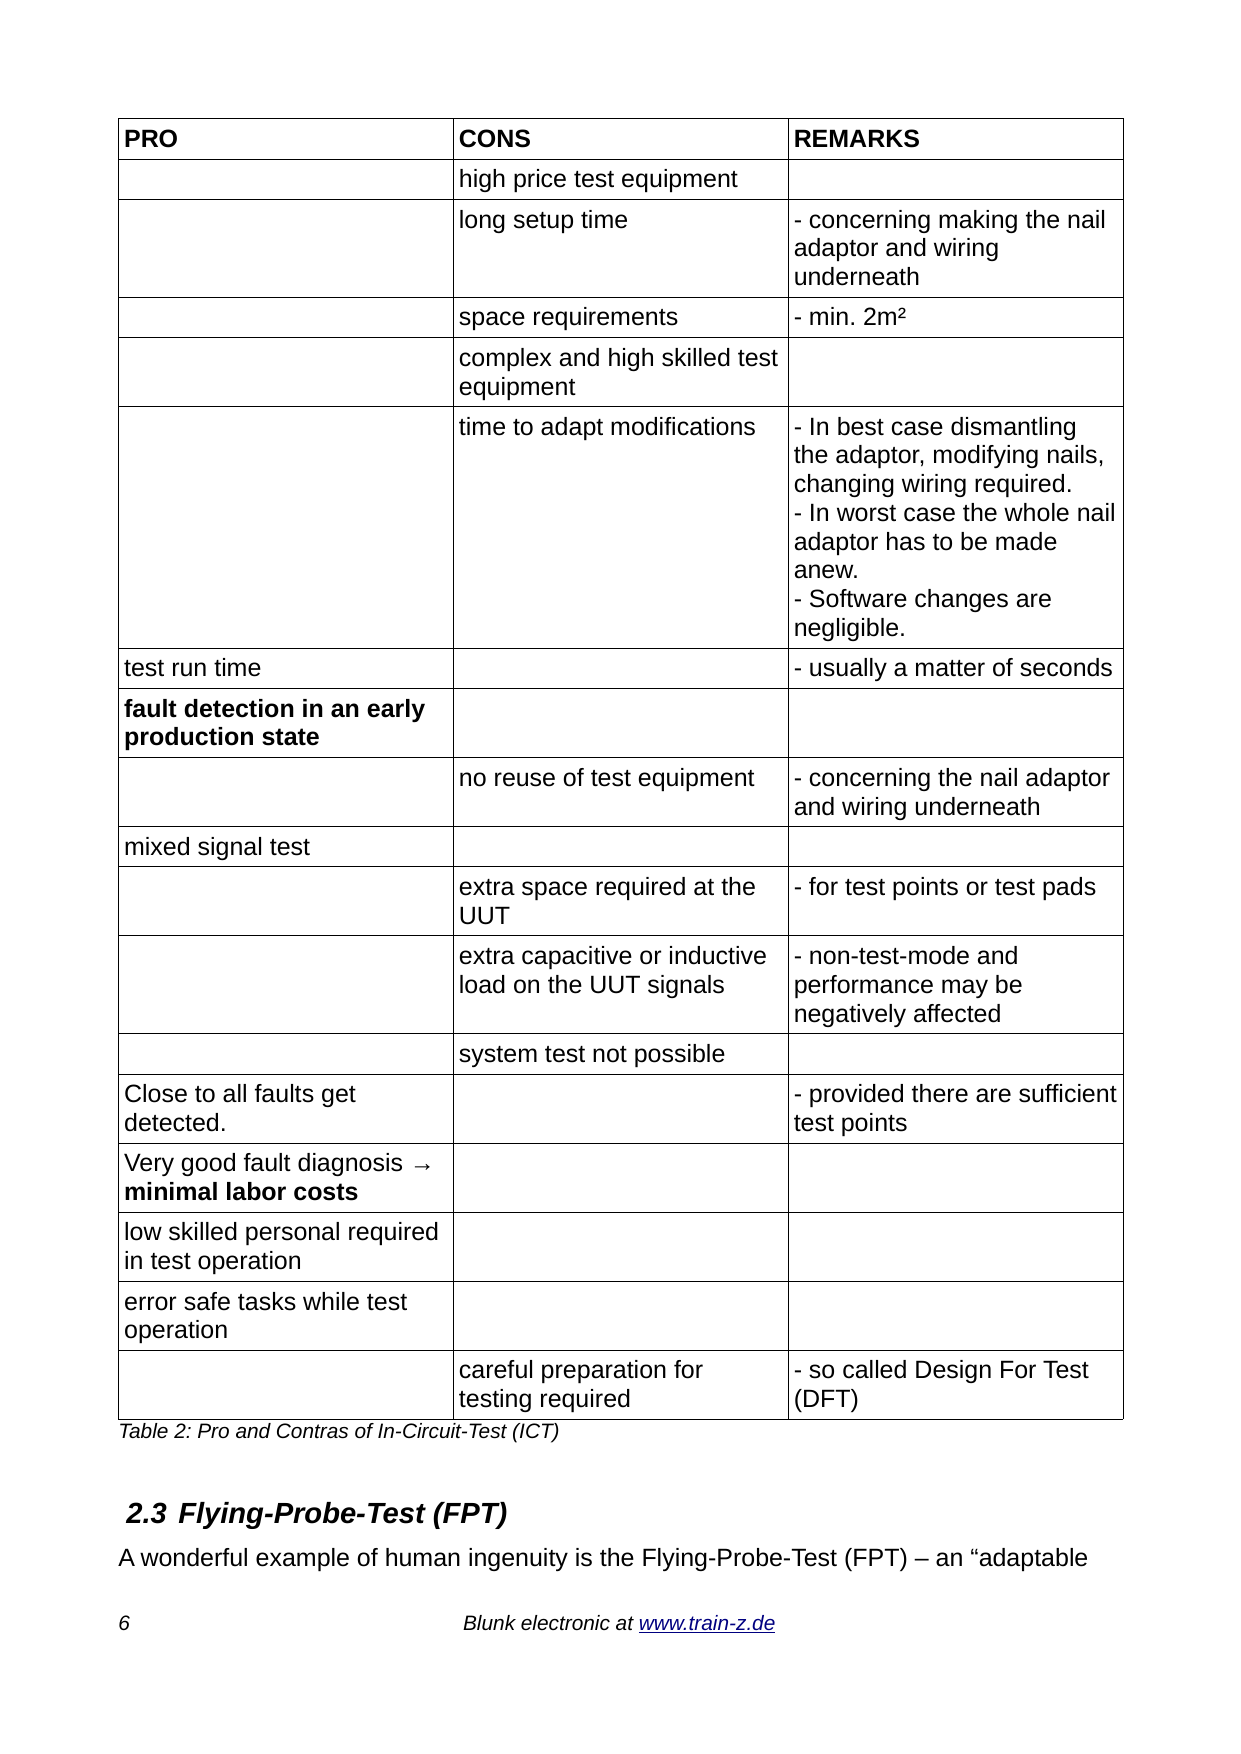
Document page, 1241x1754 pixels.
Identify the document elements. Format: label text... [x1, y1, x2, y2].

table_cell [454, 827, 788, 866]
table_cell careful preparation for testing required [454, 1351, 788, 1419]
table_cell [789, 1034, 1123, 1073]
table_cell error safe tasks while test operation [119, 1282, 453, 1350]
table_cell - provided there are sufficient test points [789, 1075, 1123, 1142]
table_cell [119, 1351, 453, 1419]
table_cell extra capacitive or inductive load on the UUT signals [454, 936, 788, 1033]
table_cell - min. 2m² [789, 298, 1123, 337]
table_cell [789, 1144, 1123, 1212]
table_cell test run time [119, 649, 453, 688]
table_cell mixed signal test [119, 827, 453, 866]
table_cell time to adapt modifications [454, 407, 788, 647]
table_cell Close to all faults get detected. [119, 1075, 453, 1142]
table_cell [454, 649, 788, 688]
table_cell [119, 758, 453, 826]
table_cell [119, 160, 453, 199]
table_cell - concerning making the nail adaptor and wiring underneath [789, 200, 1123, 297]
table_cell no reuse of test equipment [454, 758, 788, 826]
table_cell Very good fault diagnosis → minimal labor costs [119, 1144, 453, 1212]
table_cell [119, 338, 453, 406]
table_cell [119, 200, 453, 297]
table_cell - for test points or test pads [789, 867, 1123, 935]
table_cell complex and high skilled test equipment [454, 338, 788, 406]
text Table 2: Pro and Contras of In-Circuit-Test (ICT) [118, 1420, 1123, 1443]
table_cell [789, 1213, 1123, 1281]
table_cell [454, 689, 788, 757]
table_cell - non-test-mode and performance may be negatively affected [789, 936, 1123, 1033]
table_cell [789, 827, 1123, 866]
table_cell system test not possible [454, 1034, 788, 1073]
table_cell [119, 1034, 453, 1073]
table_cell - In best case dismantling the adaptor, modifying nails, changing wiring required. - In worst case the whole nail adaptor has to be made anew. - Software changes are negligible. [789, 407, 1123, 647]
table_cell [454, 1282, 788, 1350]
table_cell [454, 1075, 788, 1142]
table_cell [454, 1144, 788, 1212]
table_cell - concerning the nail adaptor and wiring underneath [789, 758, 1123, 826]
table_header PRO [119, 119, 453, 158]
subtitle Flying-Probe-Test (FPT) [118, 1497, 1123, 1530]
text A wonderful example of human ingenuity is the Flying-Probe-Test (FPT) – an “adaptable [118, 1543, 1123, 1571]
table_header REMARKS [789, 119, 1123, 158]
table_cell [789, 689, 1123, 757]
table_cell [119, 407, 453, 647]
table_cell [119, 936, 453, 1033]
table_cell - so called Design For Test (DFT) [789, 1351, 1123, 1419]
table_cell [454, 1213, 788, 1281]
table_cell [789, 1282, 1123, 1350]
table_cell low skilled personal required in test operation [119, 1213, 453, 1281]
table_cell - usually a matter of seconds [789, 649, 1123, 688]
table_cell high price test equipment [454, 160, 788, 199]
table_cell space requirements [454, 298, 788, 337]
table_cell [789, 338, 1123, 406]
table_cell [119, 867, 453, 935]
table_header CONS [454, 119, 788, 158]
table_cell [119, 298, 453, 337]
table_cell long setup time [454, 200, 788, 297]
table_cell [789, 160, 1123, 199]
table_cell extra space required at the UUT [454, 867, 788, 935]
table_cell fault detection in an early production state [119, 689, 453, 757]
